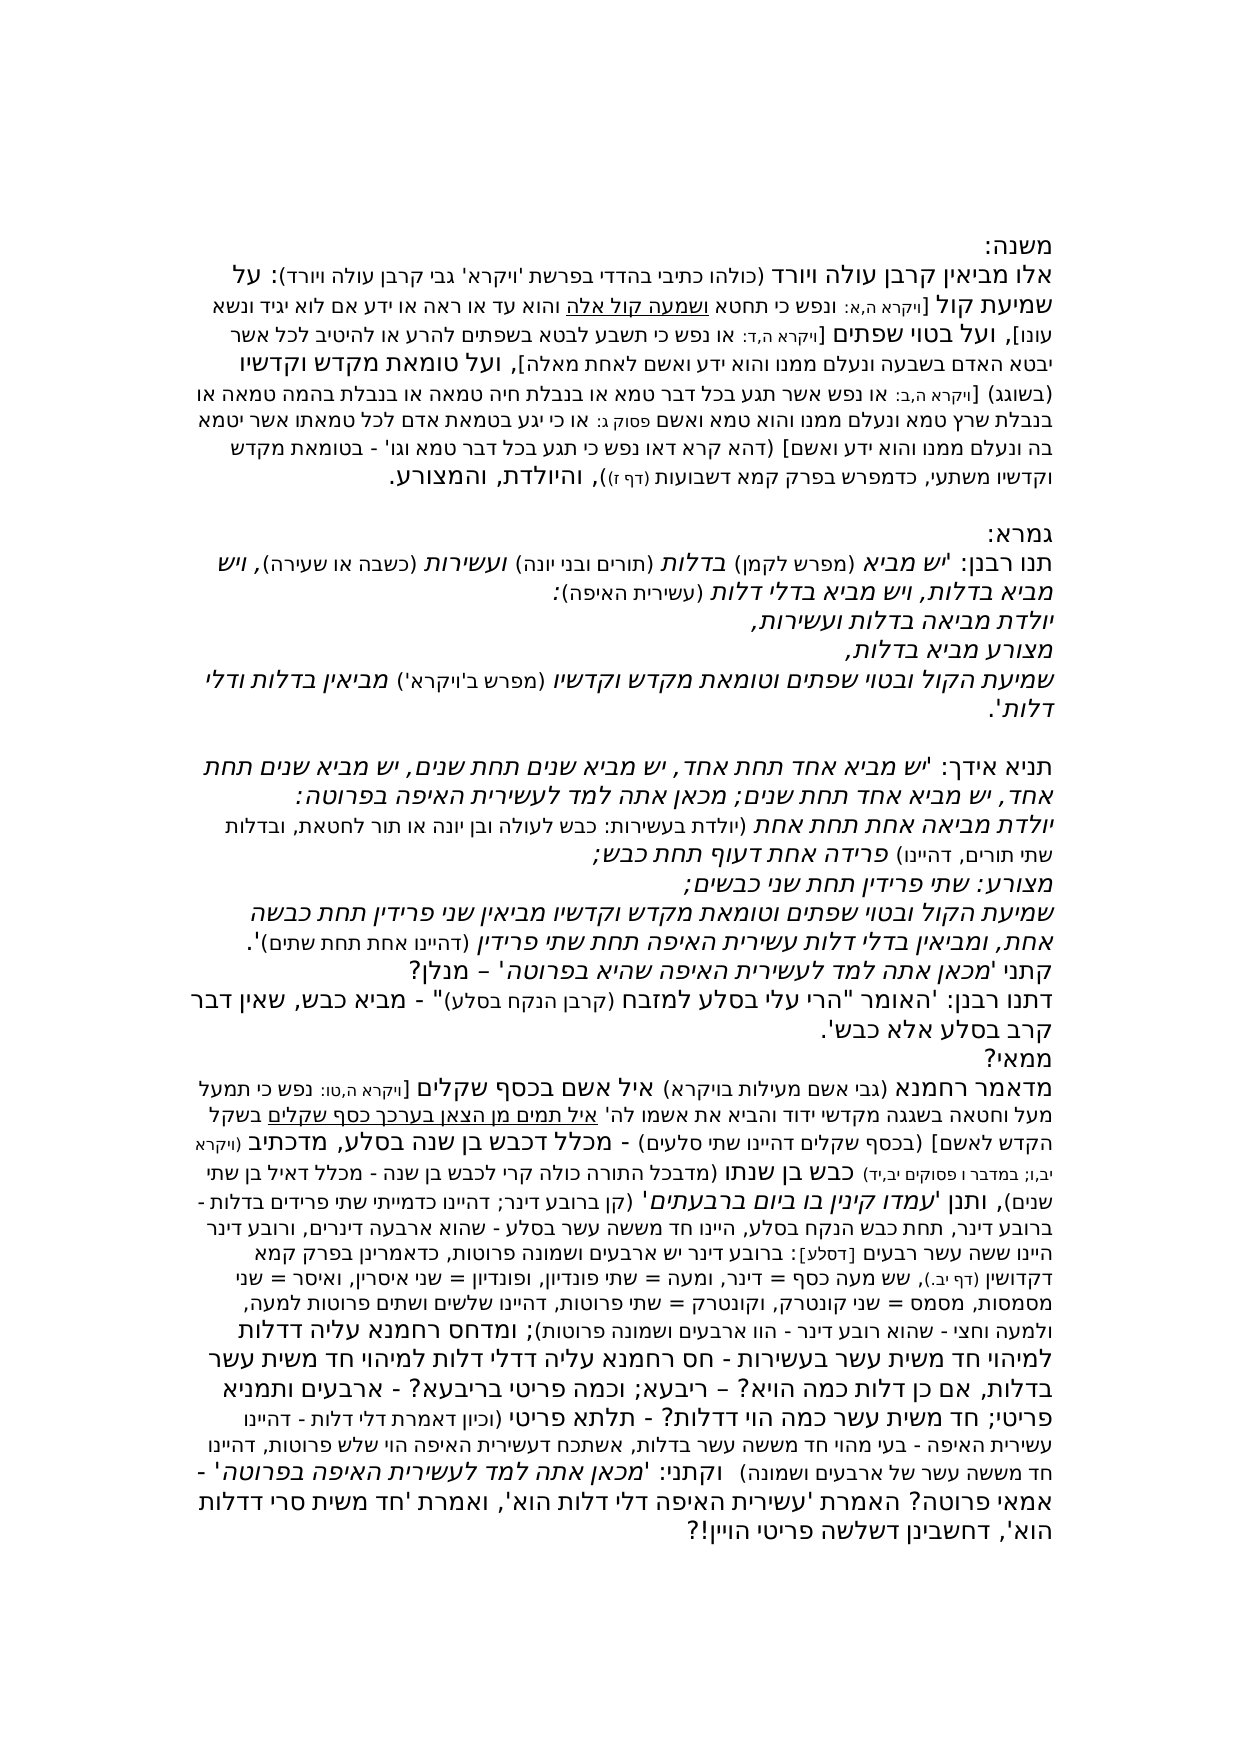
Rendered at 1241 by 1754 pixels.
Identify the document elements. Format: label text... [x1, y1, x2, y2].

text גמרא: [187, 519, 1053, 548]
text מדאמר רחמנא (גבי אשם מעילות בויקרא) איל אשם בכסף שקלים [ויקרא ה,טו: נפש כי תמעל מעל וחטאה בשגגה מקדשי ידוד והביא את אשמו לה' איל תמים מן הצאן בערכך כסף שקלים בשקל הקדש לאשם] (בכסף שקלים דהיינו שתי סלעים) - מכלל דכבש בן שנה בסלע, מדכתיב (ויקרא יב,ו; במדבר ו פסוקים יב,יד) כבש בן שנתו (מדבכל התורה כולה קרי לכבש בן שנה - מכלל דאיל בן שתי שנים), ותנן 'עמדו קינין בו ביום ברבעתים' (קן ברובע דינר; דהיינו כדמייתי שתי פרידים בדלות - ברובע דינר, תחת כבש הנקח בסלע, היינו חד מששה עשר בסלע - שהוא ארבעה דינרים, ורובע דינר היינו ששה עשר רבעים [דסלע]: ברובע דינר יש ארבעים ושמונה פרוטות, כדאמרינן בפרק קמא דקדושין (דף יב.), שש מעה כסף = דינר, ומעה = שתי פונדיון, ופונדיון = שני איסרין, ואיסר = שני מסמסות, מסמס = שני קונטרק, וקונטרק = שתי פרוטות, דהיינו שלשים ושתים פרוטות למעה, ולמעה וחצי - שהוא רובע דינר - הוו ארבעים ושמונה פרוטות); ומדחס רחמנא עליה דדלות למיהוי חד משית עשר בעשירות - חס רחמנא עליה דדלי דלות למיהוי חד משית עשר בדלות, אם כן דלות כמה הויא? – ריבעא; וכמה פריטי בריבעא? - ארבעים ותמניא פריטי; חד משית עשר כמה הוי דדלות? - תלתא פריטי (וכיון דאמרת דלי דלות - דהיינו עשירית האיפה - בעי מהוי חד מששה עשר בדלות, אשתכח דעשירית האיפה הוי שלש פרוטות, דהיינו חד מששה עשר של ארבעים ושמונה) וקתני: 'מכאן אתה למד לעשירית האיפה בפרוטה' - אמאי פרוטה? האמרת 'עשירית האיפה דלי דלות הוא', ואמרת 'חד משית סרי דדלות הוא', דחשבינן דשלשה פריטי הויין!? [187, 1073, 1053, 1545]
text קתני 'מכאן אתה למד לעשירית האיפה שהיא בפרוטה' – מנלן? [187, 956, 1053, 986]
text יולדת מביאה בדלות ועשירות, [187, 607, 1053, 636]
text מצורע מביא בדלות, [187, 636, 1053, 665]
text ממאי? [187, 1044, 1053, 1073]
text שמיעת הקול ובטוי שפתים וטומאת מקדש וקדשיו (מפרש ב'ויקרא') מביאין בדלות ודלי דלות'. [187, 665, 1053, 723]
text דתנו רבנן: 'האומר "הרי עלי בסלע למזבח (קרבן הנקח בסלע)" - מביא כבש, שאין דבר קרב בסלע אלא כבש'. [187, 986, 1053, 1044]
text שמיעת הקול ובטוי שפתים וטומאת מקדש וקדשיו מביאין שני פרידין תחת כבשה אחת, ומביאין בדלי דלות עשירית האיפה תחת שתי פרידין (דהיינו אחת תחת שתים)'. [187, 898, 1053, 956]
text תנו רבנן: 'יש מביא (מפרש לקמן) בדלות (תורים ובני יונה) ועשירות (כשבה או שעירה), ויש מביא בדלות, ויש מביא בדלי דלות (עשירית האיפה): [187, 548, 1053, 607]
text תניא אידך: 'יש מביא אחד תחת אחד, יש מביא שנים תחת שנים, יש מביא שנים תחת אחד, יש מביא אחד תחת שנים; מכאן אתה למד לעשירית האיפה בפרוטה: [187, 752, 1053, 810]
text משנה: [187, 232, 1053, 261]
text יולדת מביאה אחת תחת אחת (יולדת בעשירות: כבש לעולה ובן יונה או תור לחטאת, ובדלות שתי תורים, דהיינו) פרידה אחת דעוף תחת כבש; [187, 810, 1053, 869]
text אלו מביאין קרבן עולה ויורד (כולהו כתיבי בהדדי בפרשת 'ויקרא' גבי קרבן עולה ויורד): על שמיעת קול [ויקרא ה,א: ונפש כי תחטא ושמעה קול אלה והוא עד או ראה או ידע אם לוא יגיד ונשא עונו], ועל בטוי שפתים [ויקרא ה,ד: או נפש כי תשבע לבטא בשפתים להרע או להיטיב לכל אשר יבטא האדם בשבעה ונעלם ממנו והוא ידע ואשם לאחת מאלה], ועל טומאת מקדש וקדשיו (בשוגג) [ויקרא ה,ב: או נפש אשר תגע בכל דבר טמא או בנבלת חיה טמאה או בנבלת בהמה טמאה או בנבלת שרץ טמא ונעלם ממנו והוא טמא ואשם פסוק ג: או כי יגע בטמאת אדם לכל טמאתו אשר יטמא בה ונעלם ממנו והוא ידע ואשם] (דהא קרא דאו נפש כי תגע בכל דבר טמא וגו' - בטומאת מקדש וקדשיו משתעי, כדמפרש בפרק קמא דשבועות (דף ז)), והיולדת, והמצורע. [187, 261, 1053, 490]
text מצורע: שתי פרידין תחת שני כבשים; [187, 869, 1053, 898]
